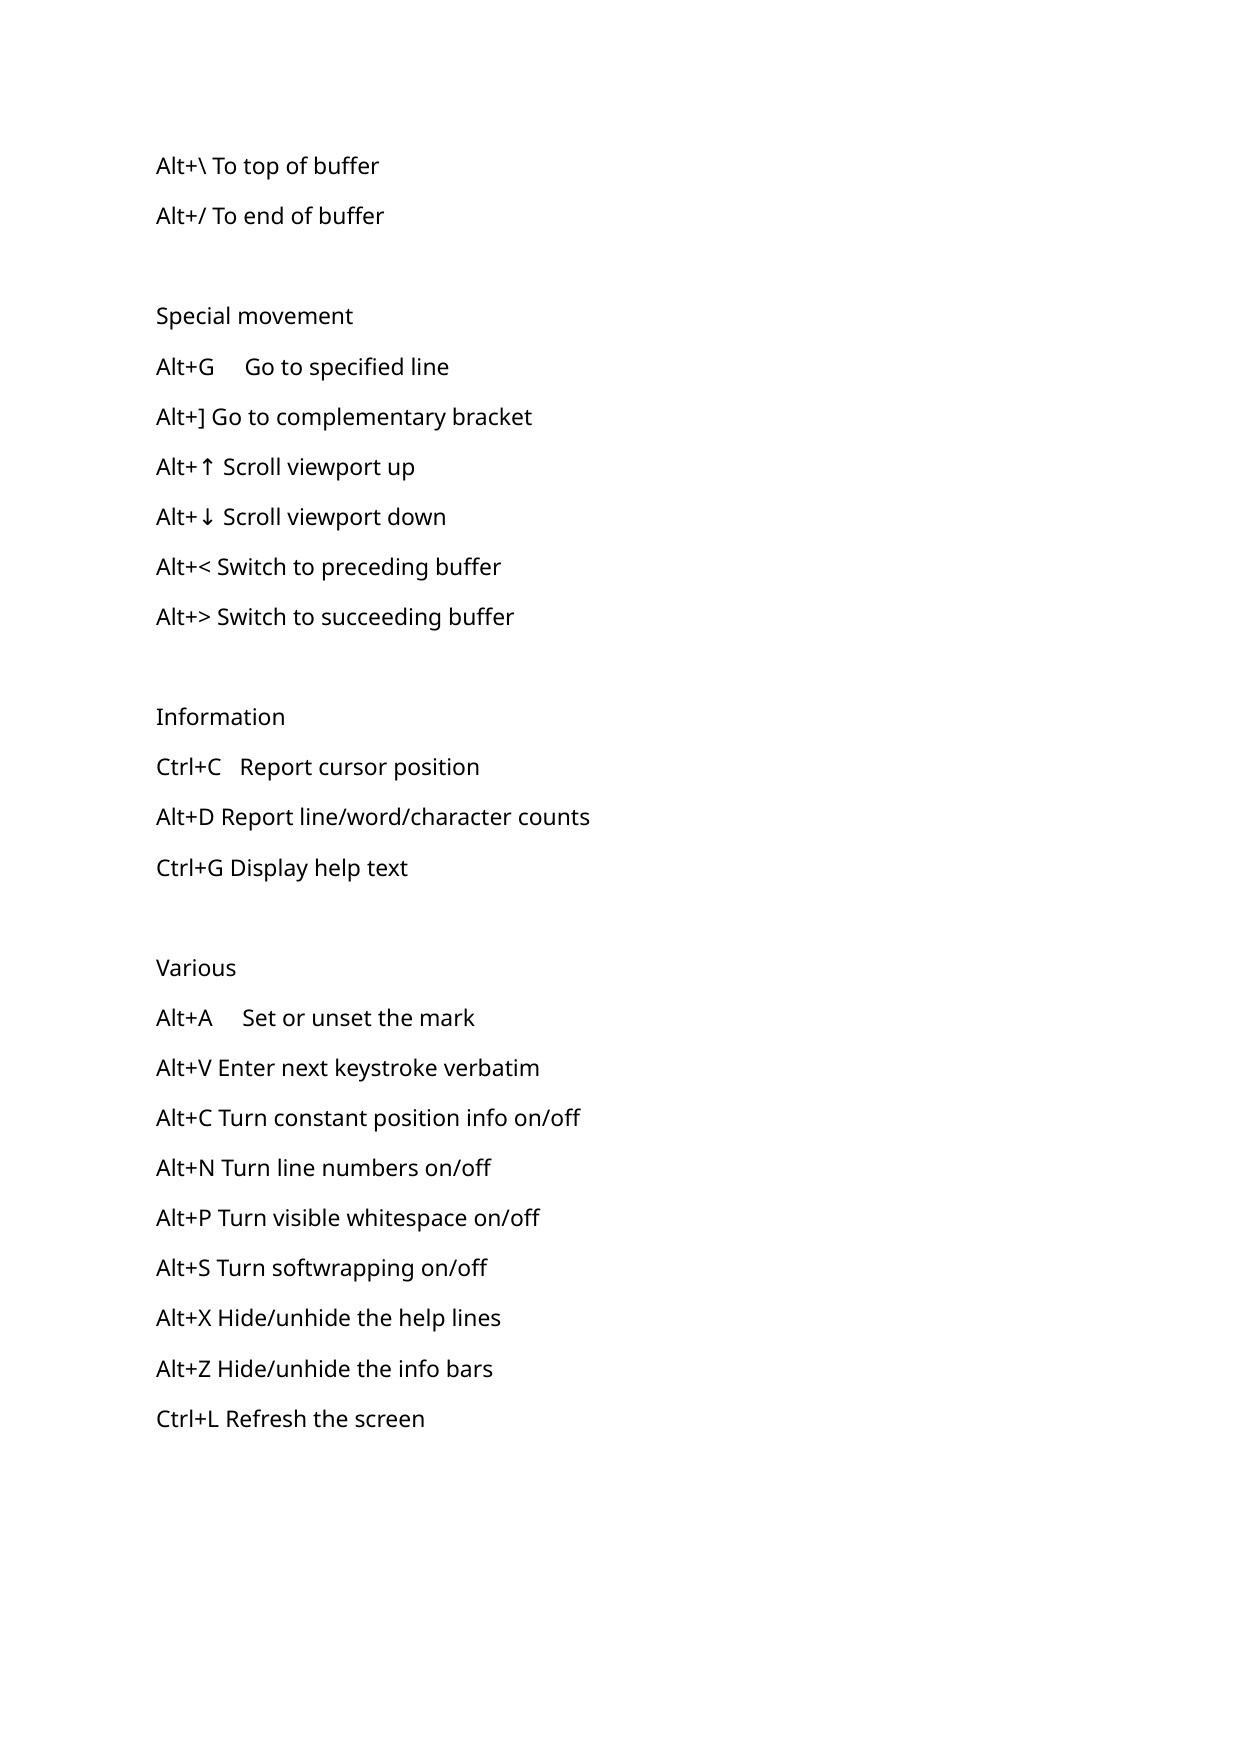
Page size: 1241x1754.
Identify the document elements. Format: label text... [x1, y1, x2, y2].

text Information [150, 701, 1090, 732]
text Alt+V Enter next keystroke verbatim [150, 1052, 1090, 1083]
text Alt+D Report line/word/character counts [150, 801, 1090, 833]
text Alt+/ To end of buffer [150, 200, 1090, 231]
text Ctrl+L Refresh the screen [150, 1403, 1090, 1434]
text Alt+\ To top of buffer [150, 150, 1090, 181]
text Alt+↓ Scroll viewport down [150, 501, 1090, 532]
text Alt+C Turn constant position info on/off [150, 1102, 1090, 1133]
text Alt+< Switch to preceding buffer [150, 551, 1090, 582]
text Ctrl+G Display help text [150, 851, 1090, 883]
text Special movement [150, 300, 1090, 332]
text Alt+N Turn line numbers on/off [150, 1152, 1090, 1183]
text Alt+> Switch to succeeding buffer [150, 601, 1090, 632]
text Alt+P Turn visible whitespace on/off [150, 1202, 1090, 1233]
text Alt+X Hide/unhide the help lines [150, 1302, 1090, 1334]
text Alt+S Turn softwrapping on/off [150, 1252, 1090, 1283]
text Alt+↑ Scroll viewport up [150, 451, 1090, 482]
text Various [150, 952, 1090, 983]
text Ctrl+C Report cursor position [150, 751, 1090, 782]
text Alt+G Go to specified line [150, 350, 1090, 382]
text Alt+Z Hide/unhide the info bars [150, 1352, 1090, 1384]
text Alt+A Set or unset the mark [150, 1002, 1090, 1033]
text Alt+] Go to complementary bracket [150, 401, 1090, 432]
